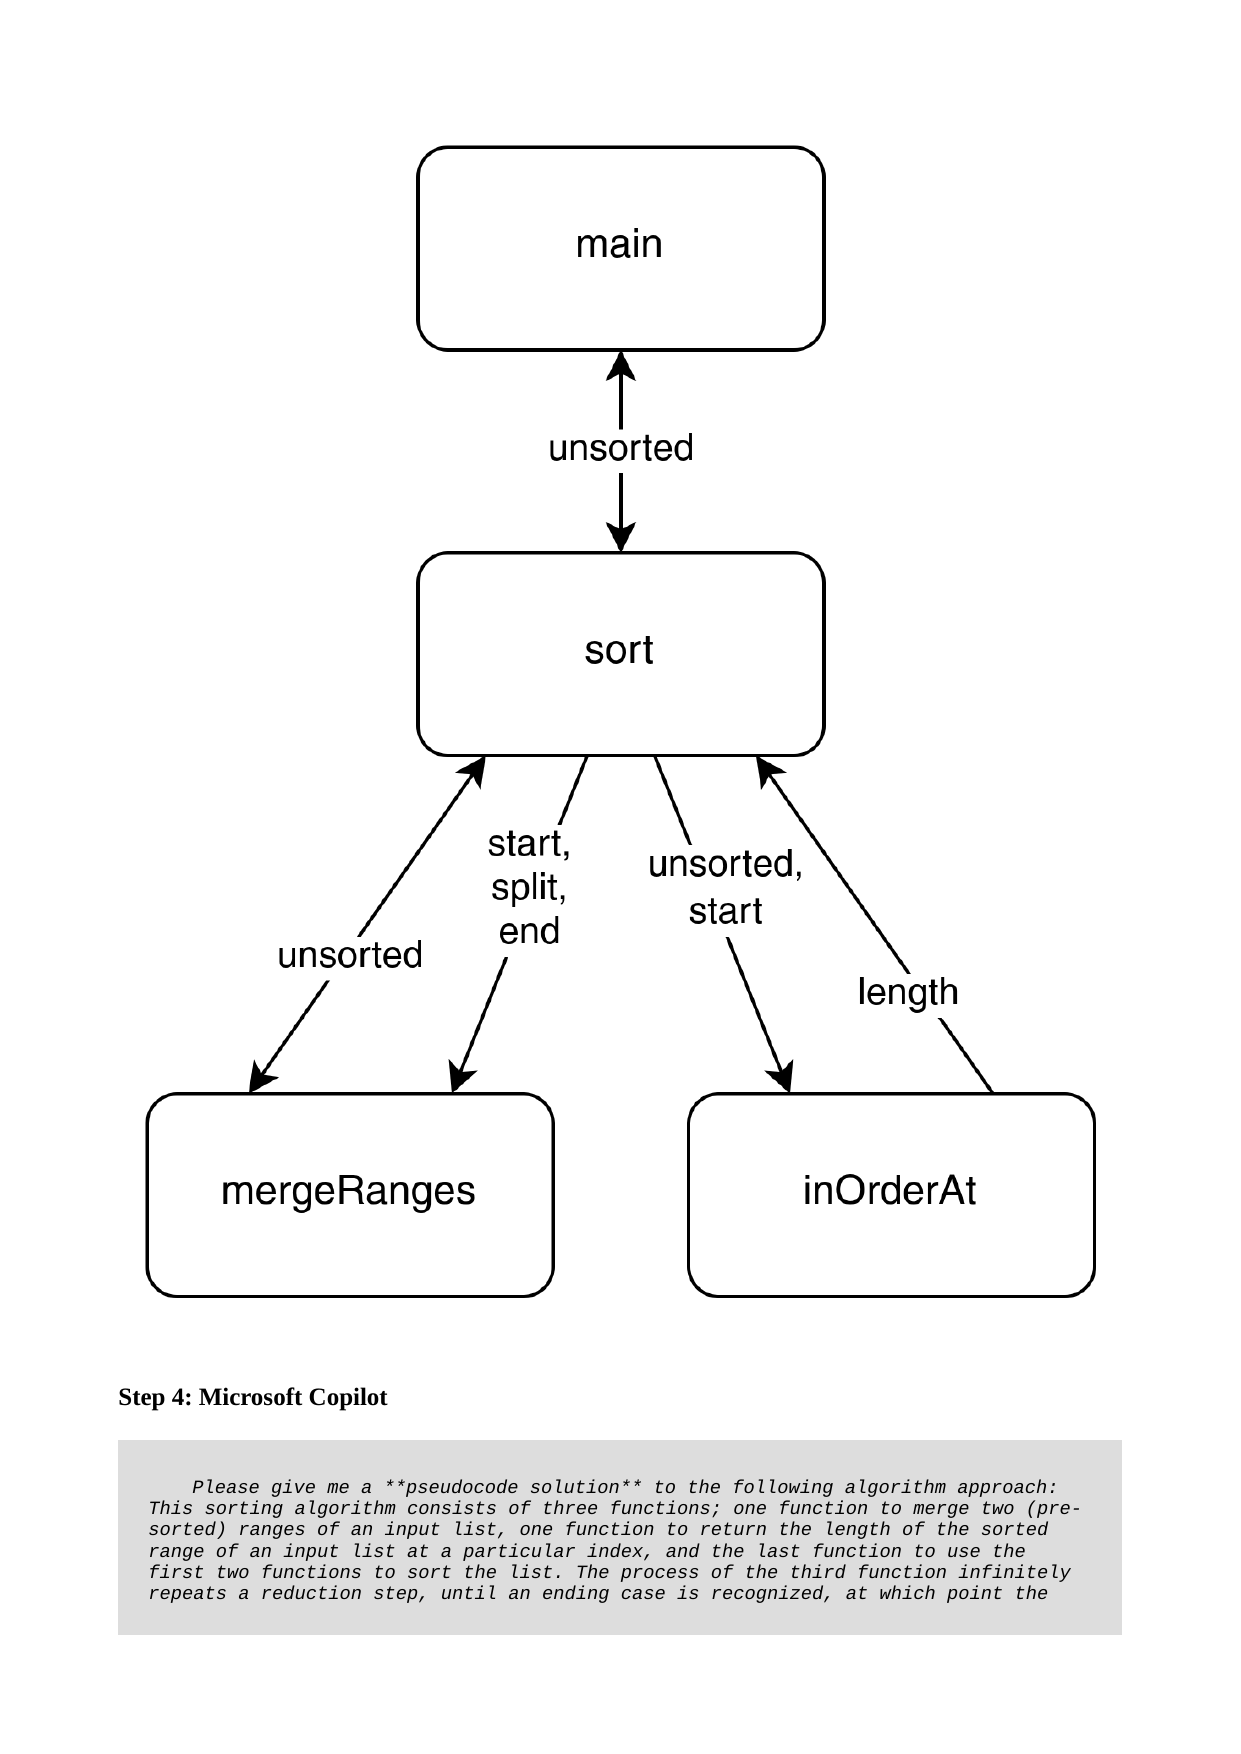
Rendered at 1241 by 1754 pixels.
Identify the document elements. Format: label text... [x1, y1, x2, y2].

text Please give me a **pseudocode solution** to the following algorithm approach: This sorting algorithm consists of three functions; one function to merge two (pre-sorted) ranges of an input list, one function to return the length of the sorted range of an input list at a particular index, and the last function to use the first two functions to sort the list. The process of the third function infinitely repeats a reduction step, until an ending case is recognized, at which point the [118, 1440, 1122, 1635]
picture [118, 118, 1123, 1325]
text Step 4: Microsoft Copilot [118, 1382, 1122, 1411]
